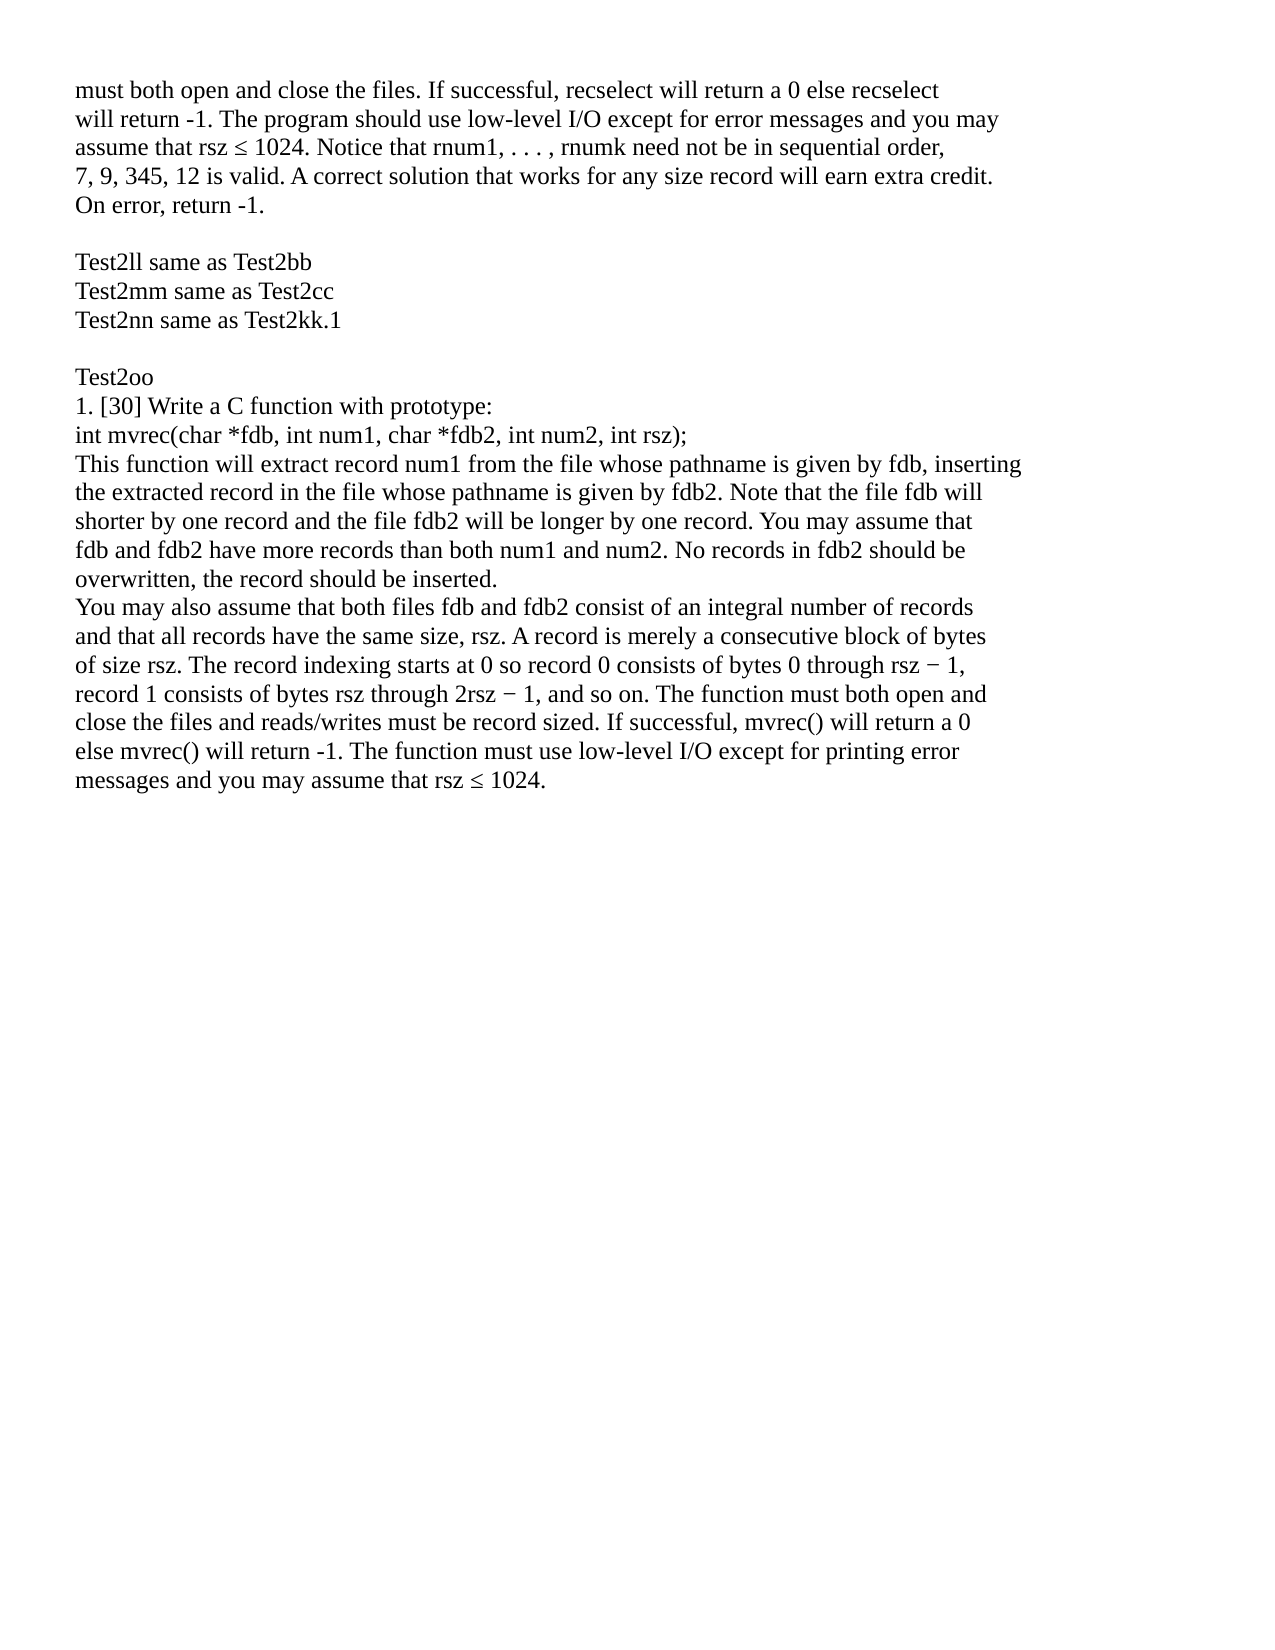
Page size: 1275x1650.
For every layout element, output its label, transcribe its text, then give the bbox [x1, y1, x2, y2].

text 7, 9, 345, 12 is valid. A correct solution that works for any size record will earn extra credit. [75, 161, 1200, 190]
text Test2nn same as Test2kk.1 [75, 305, 1200, 334]
text shorter by one record and the file fdb2 will be longer by one record. You may assume that [75, 506, 1200, 535]
text You may also assume that both files fdb and fdb2 consist of an integral number of records [75, 592, 1200, 621]
text Test2ll same as Test2bb [75, 247, 1200, 276]
text the extracted record in the file whose pathname is given by fdb2. Note that the file fdb will [75, 477, 1200, 506]
text of size rsz. The record indexing starts at 0 so record 0 consists of bytes 0 through rsz − 1, [75, 650, 1200, 679]
text messages and you may assume that rsz ≤ 1024. [75, 765, 1200, 794]
text must both open and close the files. If successful, recselect will return a 0 else recselect [75, 75, 1200, 104]
text overwritten, the record should be inserted. [75, 564, 1200, 592]
text Test2mm same as Test2cc [75, 276, 1200, 305]
text 1. [30] Write a C function with prototype: [75, 391, 1200, 420]
text assume that rsz ≤ 1024. Notice that rnum1, . . . , rnumk need not be in sequential order, [75, 132, 1200, 161]
text else mvrec() will return -1. The function must use low-level I/O except for printing error [75, 736, 1200, 765]
text and that all records have the same size, rsz. A record is merely a consecutive block of bytes [75, 621, 1200, 650]
text fdb and fdb2 have more records than both num1 and num2. No records in fdb2 should be [75, 535, 1200, 564]
text int mvrec(char *fdb, int num1, char *fdb2, int num2, int rsz); [75, 420, 1200, 449]
text will return -1. The program should use low-level I/O except for error messages and you may [75, 104, 1200, 132]
text close the files and reads/writes must be record sized. If successful, mvrec() will return a 0 [75, 707, 1200, 736]
text This function will extract record num1 from the file whose pathname is given by fdb, inserting [75, 449, 1200, 477]
text On error, return -1. [75, 190, 1200, 219]
text Test2oo [75, 362, 1200, 391]
text record 1 consists of bytes rsz through 2rsz − 1, and so on. The function must both open and [75, 679, 1200, 707]
